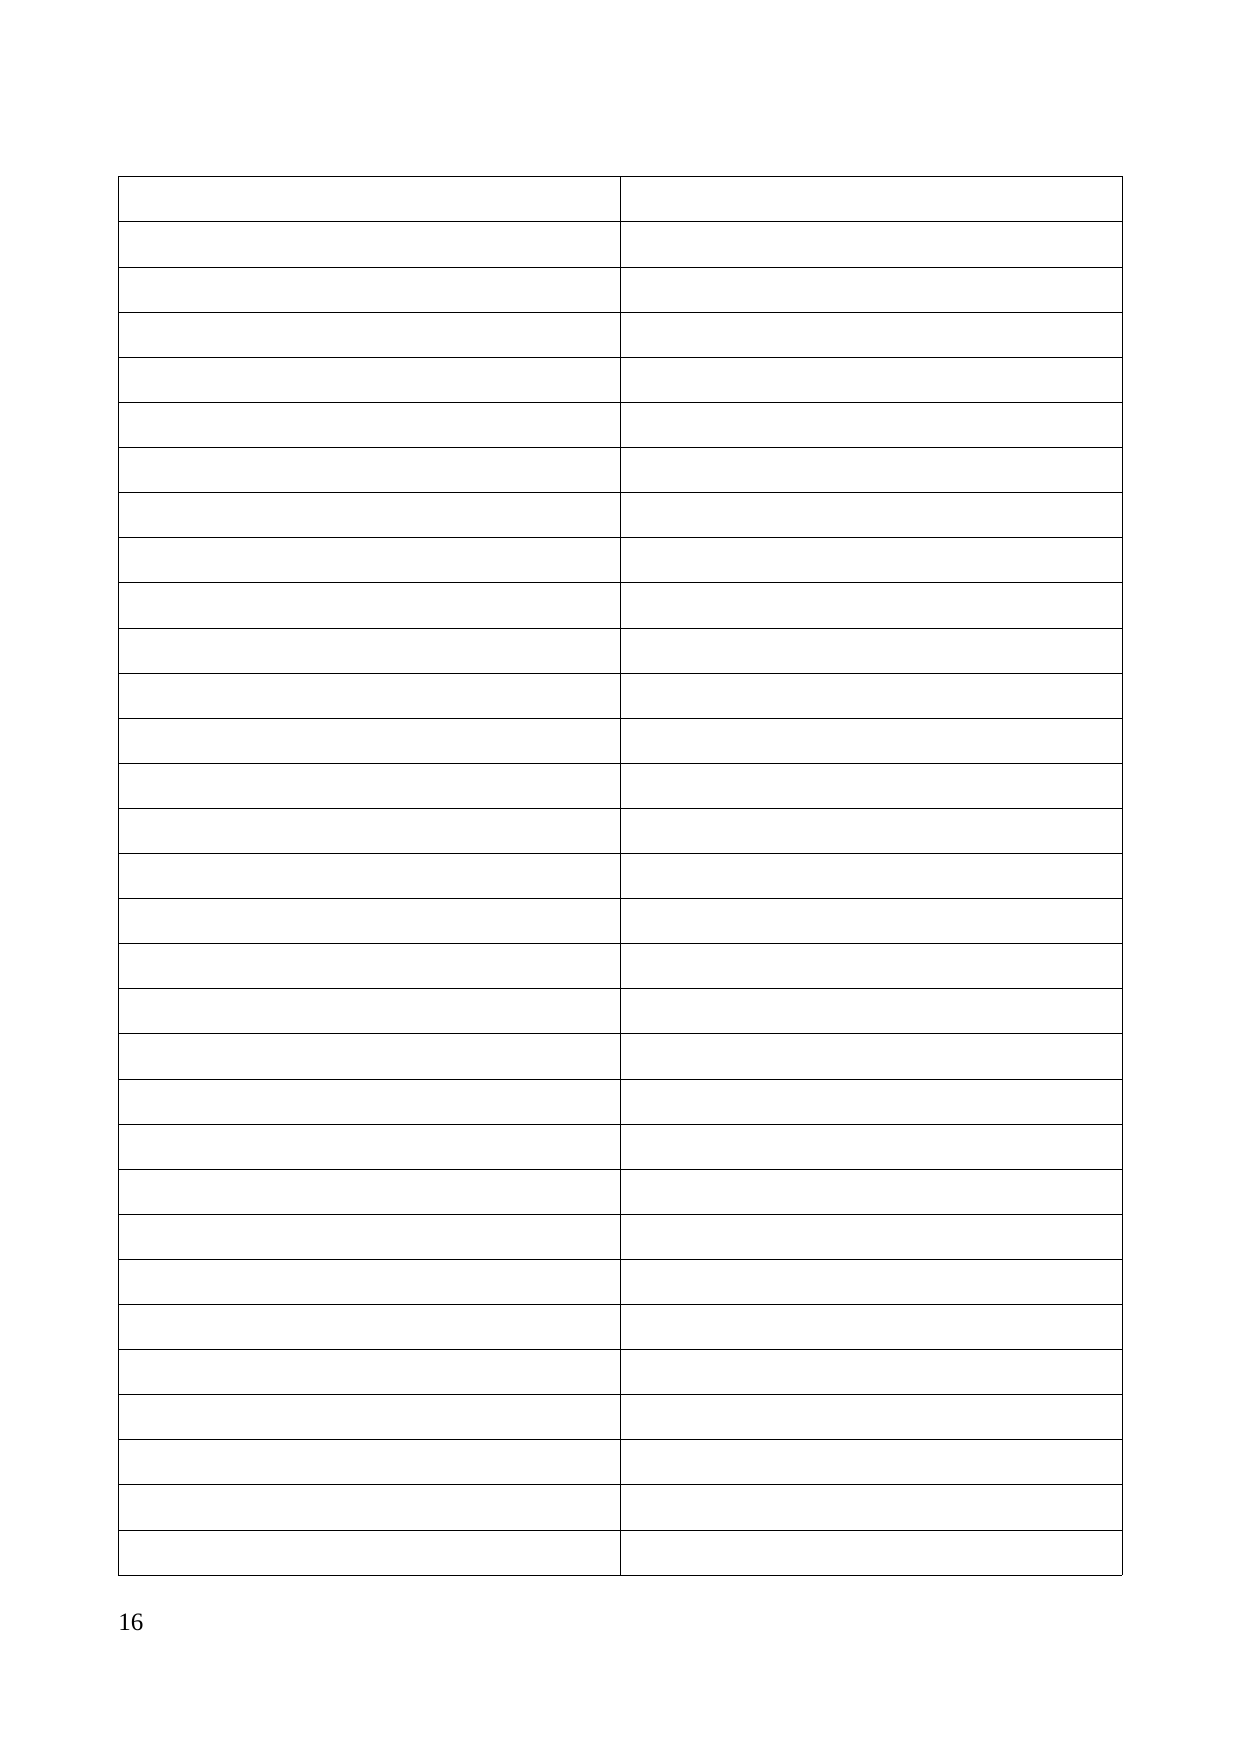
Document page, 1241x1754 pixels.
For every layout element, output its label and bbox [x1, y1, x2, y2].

table_cell [621, 1260, 1122, 1304]
table_cell [621, 1215, 1122, 1259]
table_cell [621, 764, 1122, 808]
table_cell [119, 809, 620, 853]
table_cell [621, 268, 1122, 312]
table_cell [119, 448, 620, 492]
table_cell [621, 448, 1122, 492]
table_cell [119, 403, 620, 447]
table_cell [119, 313, 620, 357]
table_cell [119, 1260, 620, 1304]
table_cell [119, 944, 620, 988]
table_cell [119, 1080, 620, 1123]
table_cell [119, 538, 620, 582]
table_cell [119, 629, 620, 672]
table_cell [119, 1485, 620, 1529]
table_cell [119, 1440, 620, 1484]
table_cell [621, 222, 1122, 267]
table_cell [119, 1395, 620, 1439]
table_cell [119, 674, 620, 718]
table_cell [621, 629, 1122, 672]
table_cell [621, 1531, 1122, 1574]
table_cell [119, 719, 620, 763]
table_cell [119, 1170, 620, 1214]
table_cell [119, 358, 620, 402]
table_cell [119, 899, 620, 943]
table_cell [119, 177, 620, 221]
table_cell [621, 899, 1122, 943]
table_cell [621, 493, 1122, 537]
table_cell [621, 358, 1122, 402]
table_cell [621, 719, 1122, 763]
table_cell [119, 1531, 620, 1574]
table_cell [621, 313, 1122, 357]
table_cell [119, 1305, 620, 1349]
table_cell [119, 583, 620, 627]
table_cell [119, 222, 620, 267]
table_cell [621, 1440, 1122, 1484]
table_cell [621, 1080, 1122, 1123]
table_cell [621, 809, 1122, 853]
table_cell [621, 989, 1122, 1033]
table_cell [119, 493, 620, 537]
table_cell [119, 1215, 620, 1259]
table_cell [621, 583, 1122, 627]
table_cell [119, 854, 620, 898]
table_cell [621, 1170, 1122, 1214]
table_cell [119, 268, 620, 312]
table_cell [621, 538, 1122, 582]
table_cell [119, 1034, 620, 1078]
table_cell [119, 989, 620, 1033]
table_cell [621, 854, 1122, 898]
table_cell [621, 177, 1122, 221]
table_cell [621, 1485, 1122, 1529]
table_cell [621, 674, 1122, 718]
table_cell [621, 1395, 1122, 1439]
table_cell [621, 944, 1122, 988]
table_cell [621, 1350, 1122, 1394]
table_cell [119, 764, 620, 808]
table_cell [621, 403, 1122, 447]
table_cell [621, 1034, 1122, 1078]
table_cell [119, 1125, 620, 1169]
table_cell [119, 1350, 620, 1394]
table_cell [621, 1305, 1122, 1349]
table_cell [621, 1125, 1122, 1169]
